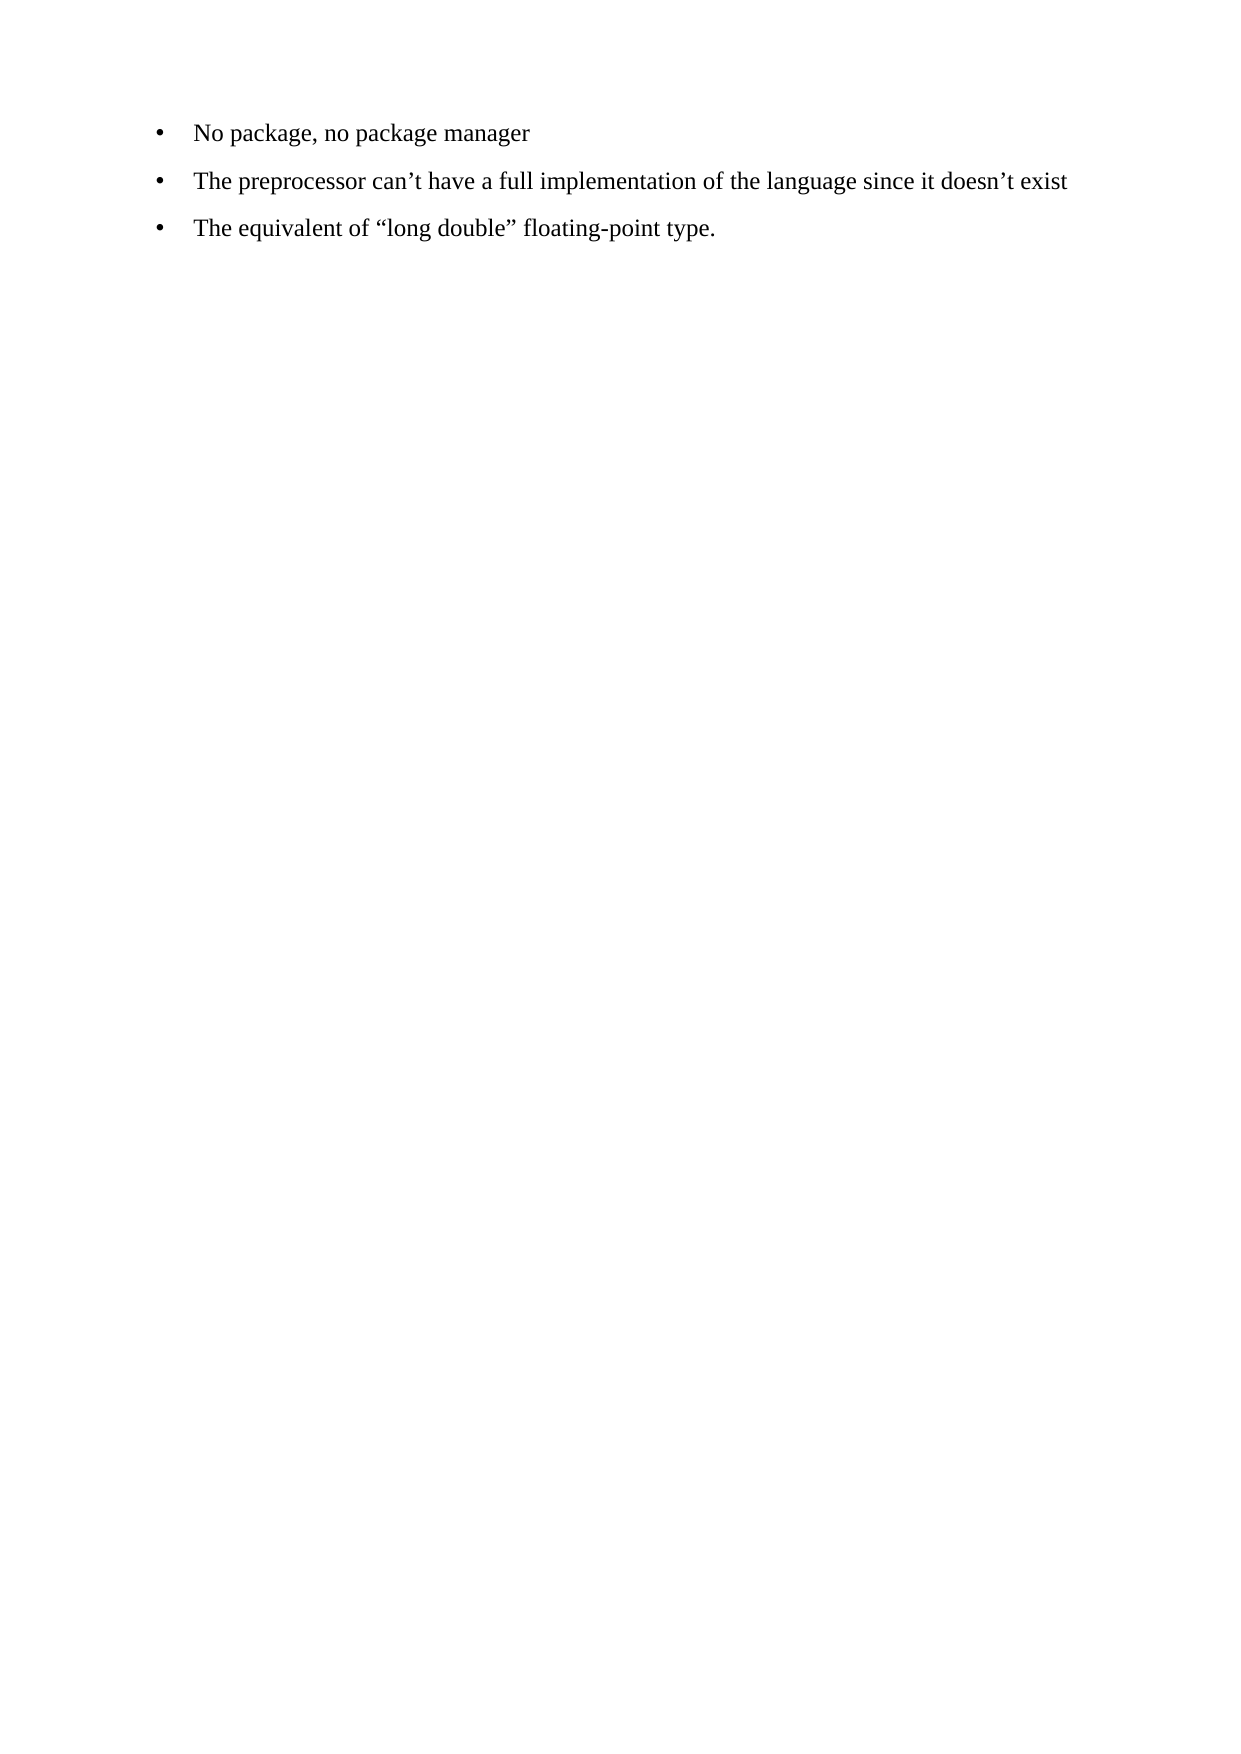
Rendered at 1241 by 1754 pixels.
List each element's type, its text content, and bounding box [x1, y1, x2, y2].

list The equivalent of “long double” floating-point type. [156, 213, 1122, 242]
list The preprocessor can’t have a full implementation of the language since it doesn’t exist [156, 166, 1122, 194]
list No package, no package manager [156, 118, 1122, 147]
